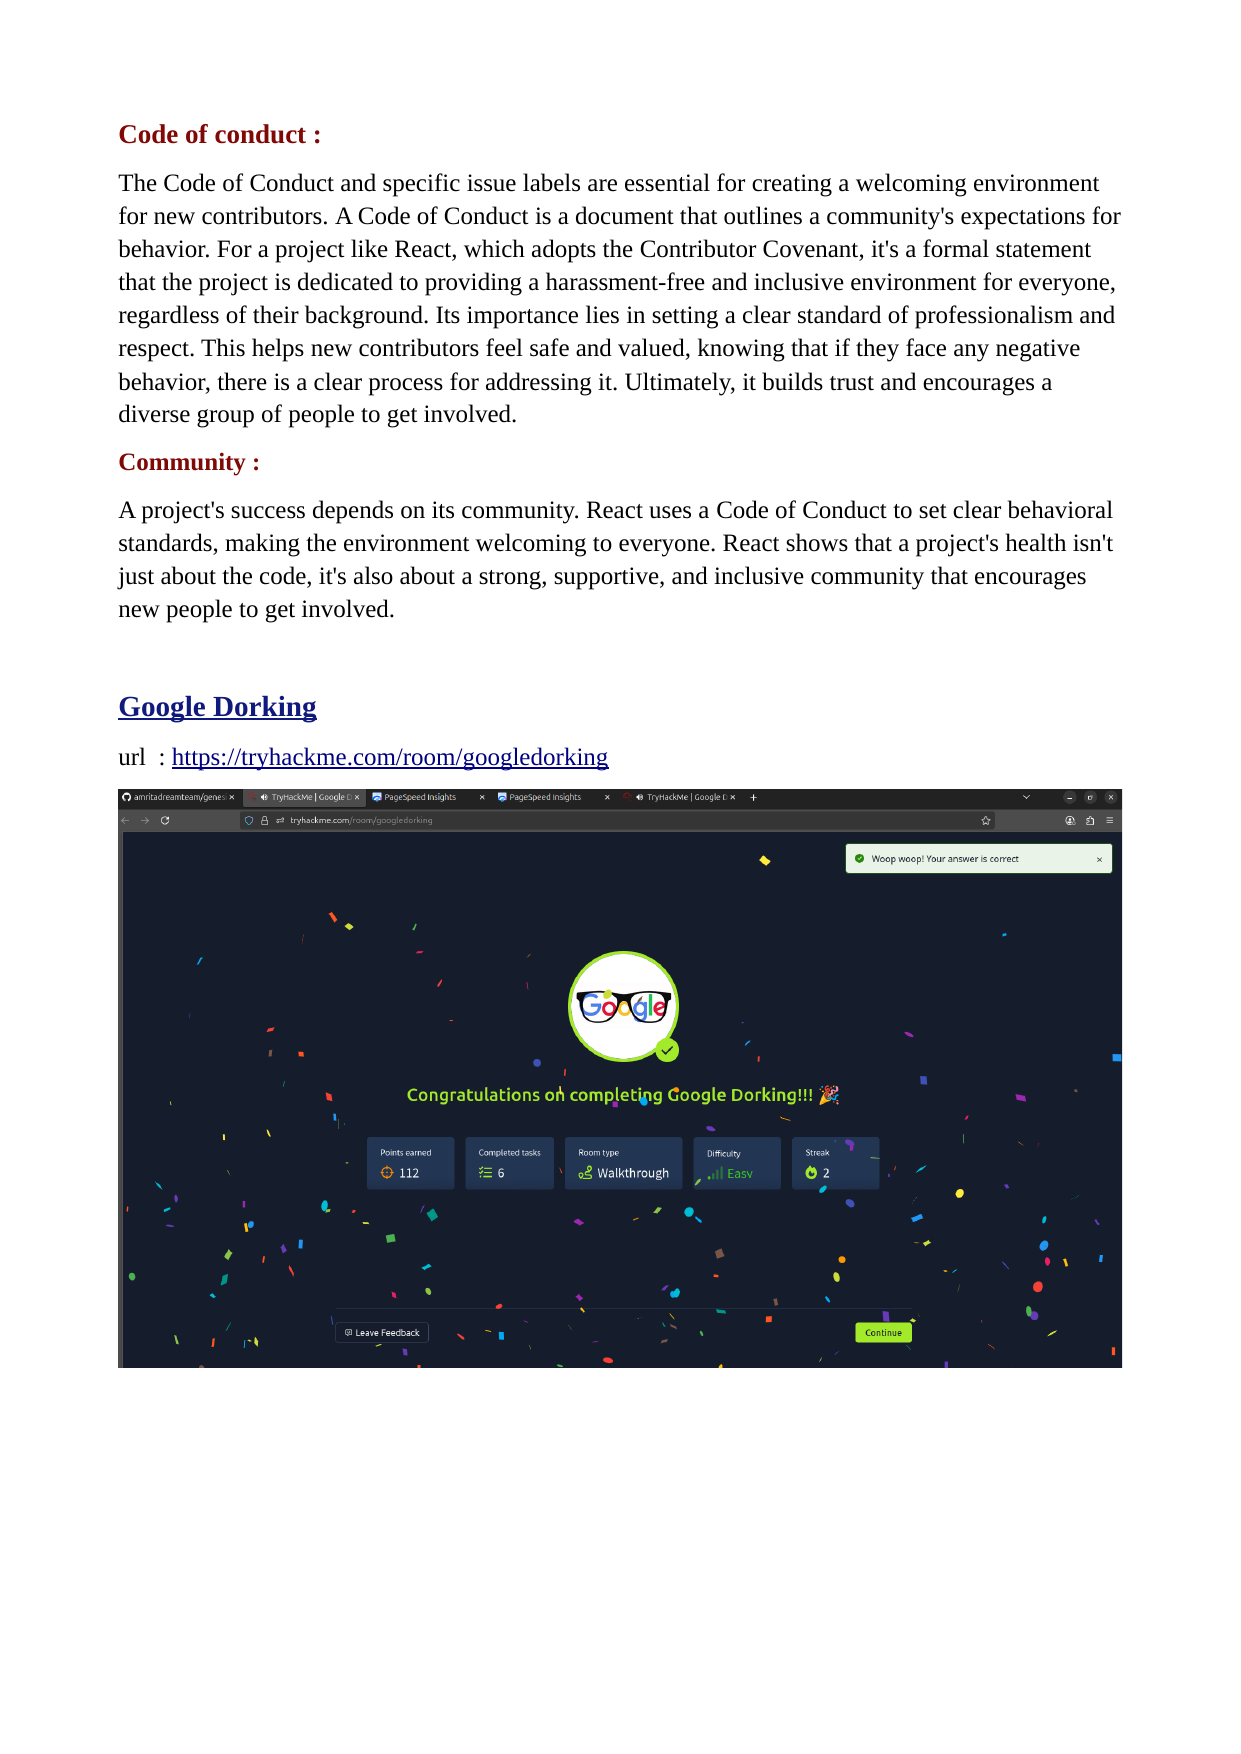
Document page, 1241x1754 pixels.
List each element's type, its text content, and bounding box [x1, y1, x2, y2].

text A project's success depends on its community. React uses a Code of Conduct to set clear behavioral standards, making the environment welcoming to everyone. React shows that a project's health isn't just about the code, it's also about a strong, supportive, and inclusive community that encourages new people to get involved. [118, 495, 1122, 623]
text Code of conduct : [118, 118, 1122, 149]
text Community : [118, 447, 1122, 476]
picture [118, 789, 1123, 1368]
text The Code of Conduct and specific issue labels are essential for creating a welcoming environment for new contributors. A Code of Conduct is a document that outlines a community's expectations for behavior. For a project like React, which adopts the Contributor Covenant, it's a formal statement that the project is dedicated to providing a harassment-free and inclusive environment for everyone, regardless of their background. Its importance lies in setting a clear standard of professionalism and respect. This helps new contributors feel safe and valued, knowing that if they face any negative behavior, there is a clear process for addressing it. Ultimately, it builds trust and encourages a diverse group of people to get involved. [118, 168, 1122, 428]
text Google Dorking [118, 689, 1122, 723]
text url : https://tryhackme.com/room/googledorking [118, 742, 1122, 771]
